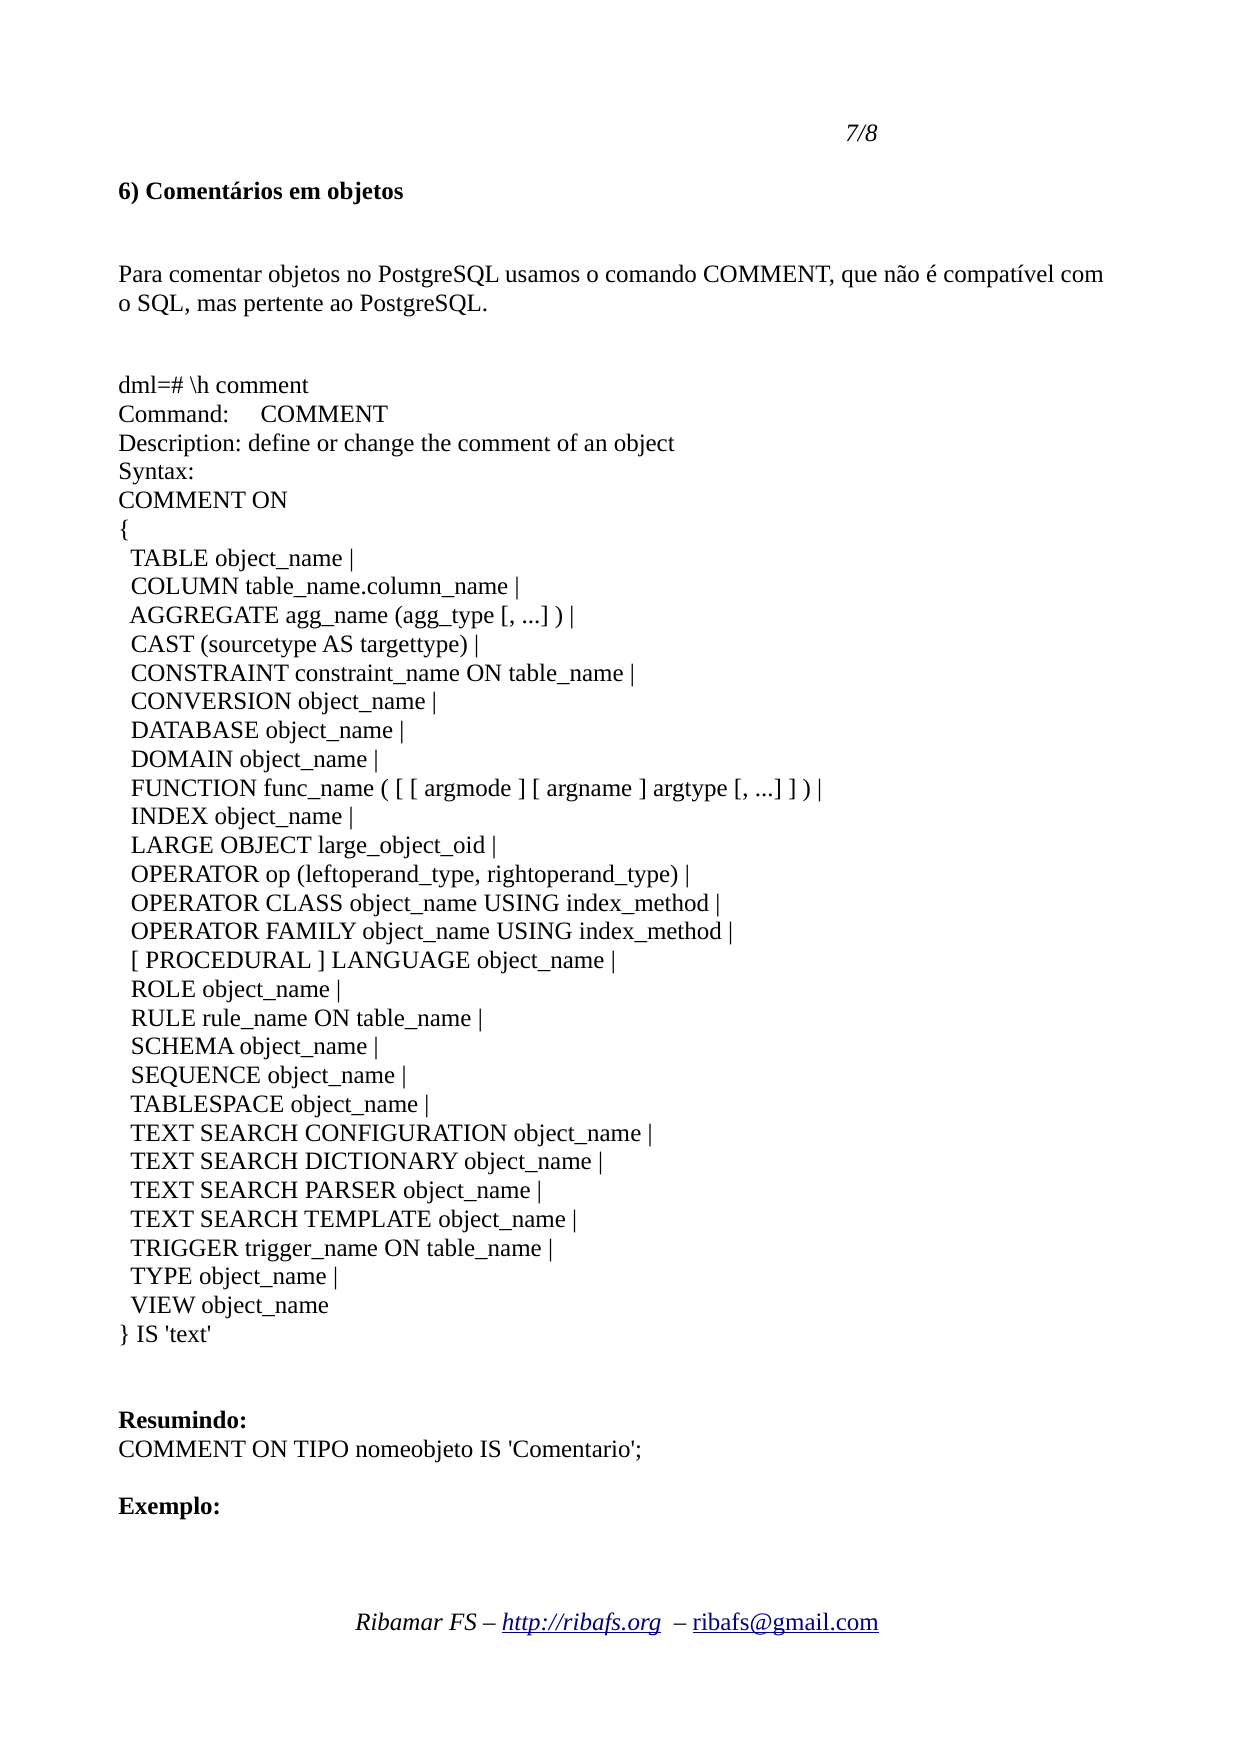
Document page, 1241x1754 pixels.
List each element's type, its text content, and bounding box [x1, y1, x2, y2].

text Resumindo: [118, 1405, 1122, 1434]
text TEXT SEARCH CONFIGURATION object_name | [118, 1118, 1122, 1146]
text TABLESPACE object_name | [118, 1089, 1122, 1118]
text TEXT SEARCH DICTIONARY object_name | [118, 1146, 1122, 1175]
text VIEW object_name [118, 1290, 1122, 1319]
text Exemplo: [118, 1491, 1122, 1520]
text CAST (sourcetype AS targettype) | [118, 629, 1122, 658]
text OPERATOR CLASS object_name USING index_method | [118, 888, 1122, 916]
text TEXT SEARCH PARSER object_name | [118, 1175, 1122, 1204]
text Description: define or change the comment of an object [118, 428, 1122, 456]
text Para comentar objetos no PostgreSQL usamos o comando COMMENT, que não é compatível com o SQL, mas pertente ao PostgreSQL. [118, 259, 1122, 316]
text TEXT SEARCH TEMPLATE object_name | [118, 1204, 1122, 1233]
text FUNCTION func_name ( [ [ argmode ] [ argname ] argtype [, ...] ] ) | [118, 773, 1122, 801]
text OPERATOR FAMILY object_name USING index_method | [118, 916, 1122, 945]
text { [118, 514, 1122, 543]
text dml=# \h comment [118, 370, 1122, 399]
text SEQUENCE object_name | [118, 1060, 1122, 1089]
text COMMENT ON TIPO nomeobjeto IS 'Comentario'; [118, 1434, 1122, 1463]
text Syntax: [118, 456, 1122, 485]
text CONSTRAINT constraint_name ON table_name | [118, 658, 1122, 686]
text COLUMN table_name.column_name | [118, 571, 1122, 600]
text LARGE OBJECT large_object_oid | [118, 830, 1122, 859]
text SCHEMA object_name | [118, 1031, 1122, 1060]
text TRIGGER trigger_name ON table_name | [118, 1233, 1122, 1261]
text CONVERSION object_name | [118, 686, 1122, 715]
text [ PROCEDURAL ] LANGUAGE object_name | [118, 945, 1122, 974]
text Command: COMMENT [118, 399, 1122, 428]
text INDEX object_name | [118, 801, 1122, 830]
text DATABASE object_name | [118, 715, 1122, 744]
text 6) Comentários em objetos [118, 176, 1122, 205]
text ROLE object_name | [118, 974, 1122, 1003]
text DOMAIN object_name | [118, 744, 1122, 773]
text } IS 'text' [118, 1319, 1122, 1348]
text RULE rule_name ON table_name | [118, 1003, 1122, 1031]
text TABLE object_name | [118, 543, 1122, 571]
text TYPE object_name | [118, 1261, 1122, 1290]
text OPERATOR op (leftoperand_type, rightoperand_type) | [118, 859, 1122, 888]
text AGGREGATE agg_name (agg_type [, ...] ) | [118, 600, 1122, 629]
text COMMENT ON [118, 485, 1122, 514]
